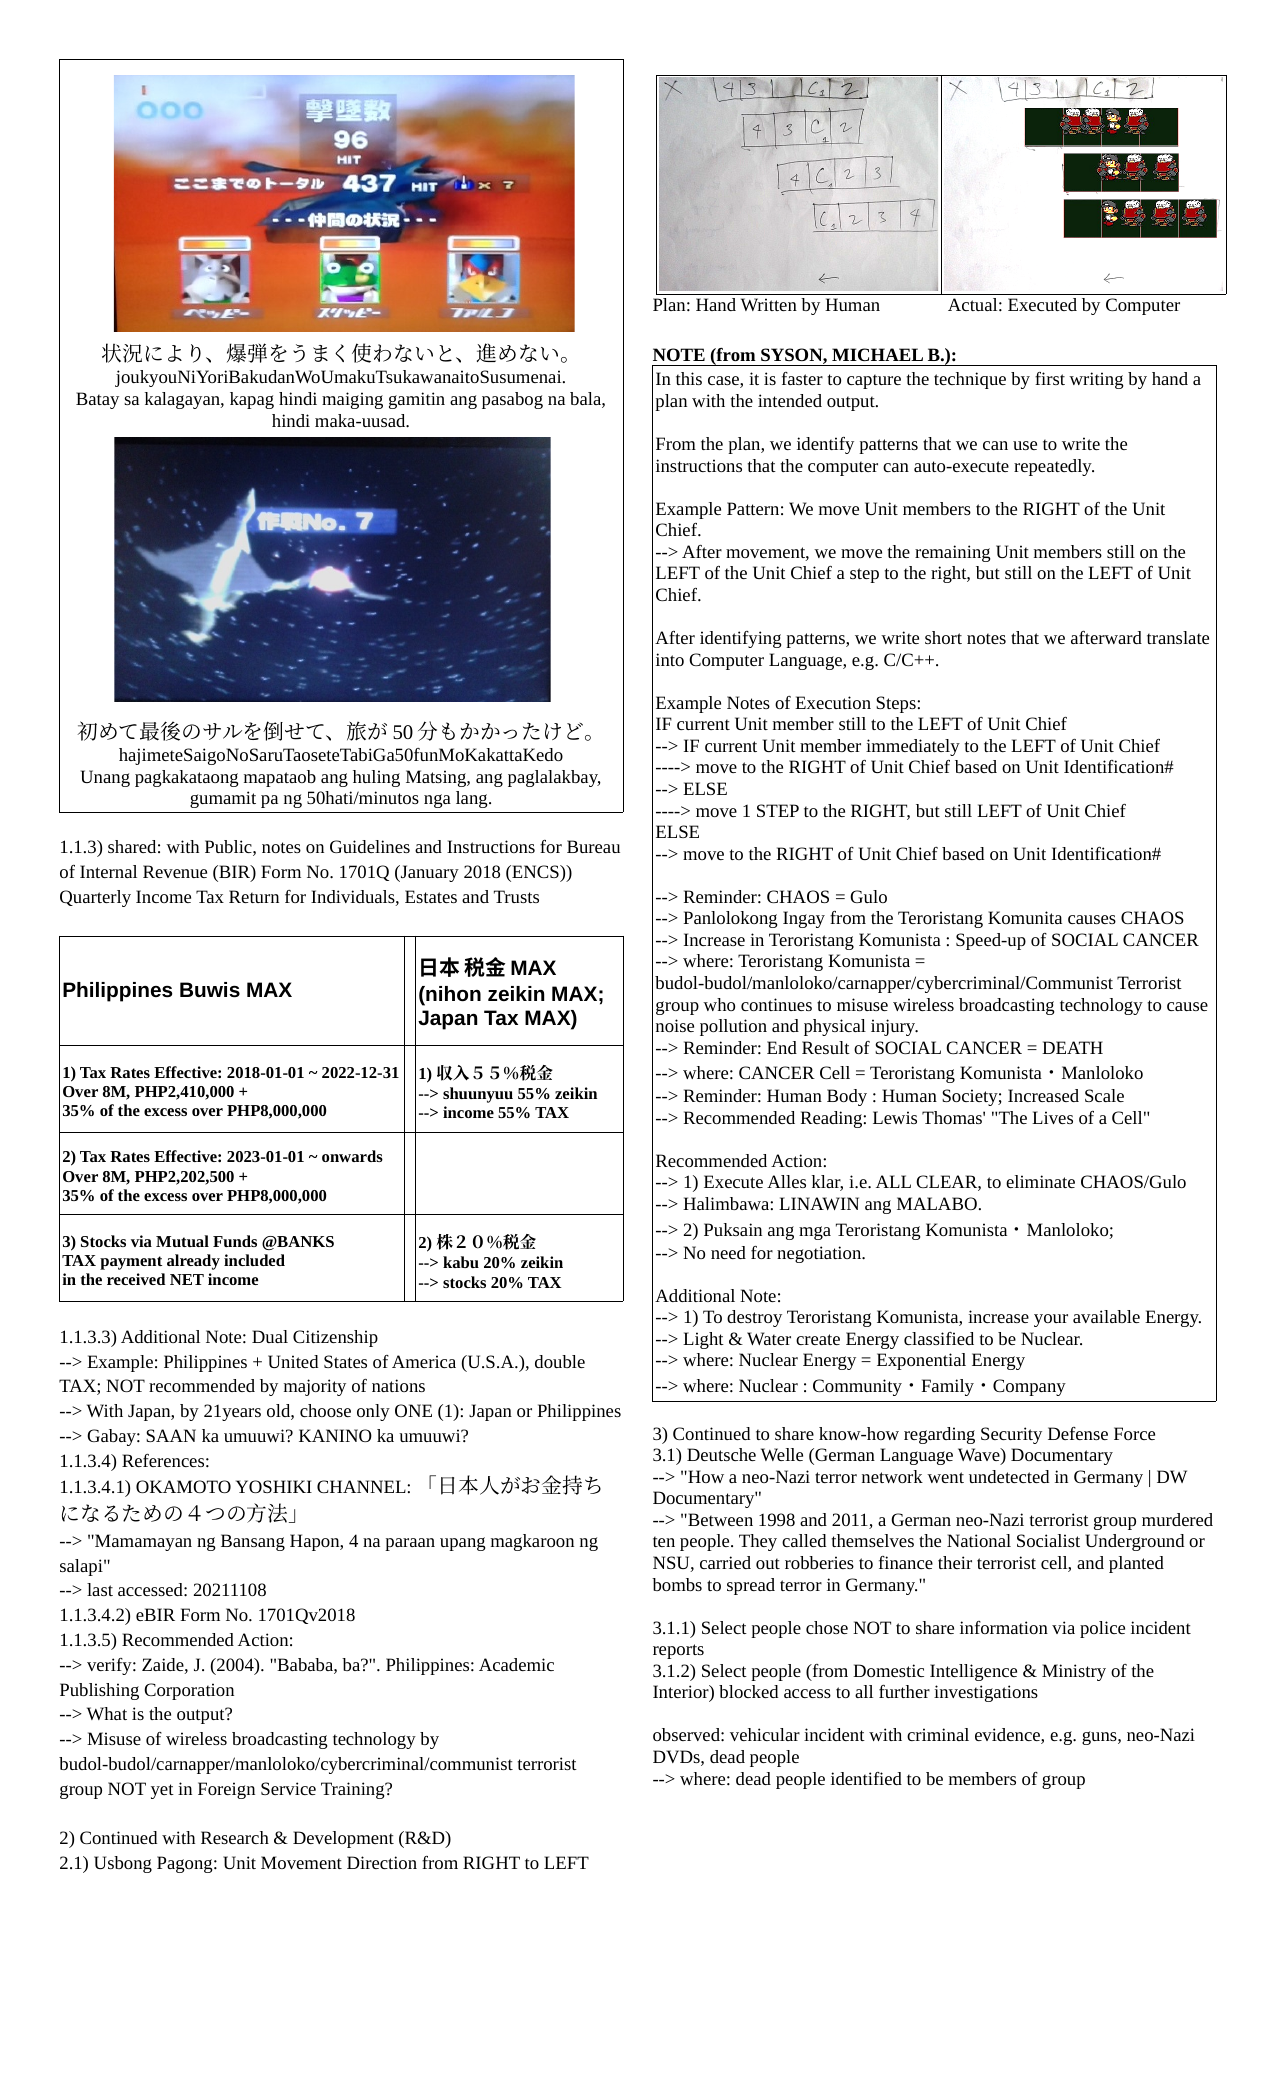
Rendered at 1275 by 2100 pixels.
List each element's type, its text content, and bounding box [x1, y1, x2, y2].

text --> "Between 1998 and 2011, a German neo-Nazi terrorist group murdered ten people. They called themselves the National Socialist Underground or NSU, carried out robberies to finance their terrorist cell, and planted bombs to spread terror in Germany." [652, 1509, 1216, 1595]
table_cell 2) Tax Rates Effective: 2023-01-01 ~ onwards Over 8M, PHP2,202,500 + 35% of the excess over PHP8,000,000 [60, 1133, 404, 1214]
text 2) Continued with Research & Development (R&D) [59, 1827, 623, 1849]
text --> verify: Zaide, J. (2004). "Bababa, ba?". Philippines: Academic Publishing Corporation [59, 1654, 623, 1700]
text 3.1.2) Select people (from Domestic Intelligence & Ministry of the Interior) blocked access to all further investigations [652, 1660, 1216, 1703]
text Plan: Hand Written by Human Actual: Executed by Computer [652, 59, 1216, 316]
text --> Misuse of wireless broadcasting technology by budol-budol/carnapper/manloloko/cybercriminal/communist terrorist group NOT yet in Foreign Service Training? [59, 1728, 623, 1799]
text --> Gabay: SAAN ka umuuwi? KANINO ka umuuwi? [59, 1425, 623, 1446]
text 1.1.3.4.1) OKAMOTO YOSHIKI CHANNEL: 「日本人がお金持ちになるための４つの方法」 [59, 1474, 623, 1526]
table_cell 2) 株２０％税金 --> kabu 20% zeikin --> stocks 20% TAX [416, 1215, 623, 1301]
text 1.1.3.3) Additional Note: Dual Citizenship [59, 1326, 623, 1347]
table_header 日本 税金MAX (nihon zeikin MAX; Japan Tax MAX) [416, 937, 623, 1045]
text --> Example: Philippines + United States of America (U.S.A.), double TAX; NOT recommended by majority of nations [59, 1351, 623, 1397]
picture [113, 75, 575, 332]
table_cell 1) Tax Rates Effective: 2018-01-01 ~ 2022-12-31 Over 8M, PHP2,410,000 + 35% of the excess over PHP8,000,000 [60, 1046, 404, 1132]
table_cell [405, 1133, 415, 1214]
text 1.1.3.4.2) eBIR Form No. 1701Qv2018 [59, 1604, 623, 1626]
text --> With Japan, by 21years old, choose only ONE (1): Japan or Philippines [59, 1400, 623, 1422]
picture [114, 437, 551, 702]
text --> where: dead people identified to be members of group [652, 1767, 1216, 1789]
text --> "How a neo-Nazi terror network went undetected in Germany | DW Documentary" [652, 1466, 1216, 1509]
table_cell [405, 1046, 415, 1132]
text 2.1) Usbong Pagong: Unit Movement Direction from RIGHT to LEFT [59, 1852, 623, 1873]
table_cell [416, 1133, 623, 1214]
text 1.1.3.5) Recommended Action: [59, 1629, 623, 1650]
table_header 状況により、爆弾をうまく使わないと、進めない。 joukyouNiYoriBakudanWoUmakuTsukawanaitoSusumenai. Batay sa kalagayan, kapag hindi maiging gamitin ang pasabog na bala, hindi maka-uusad. 初めて最後のサルを倒せて、旅が50分もかかったけど。 hajimeteSaigoNoSaruTaoseteTabiGa50funMoKakattaKedo Unang pagkakataong mapataob ang huling Matsing, ang paglalakbay, gumamit pa ng 50hati/minutos nga lang. [60, 60, 623, 812]
text --> "Mamamayan ng Bansang Hapon, 4 na paraan upang magkaroon ng salapi" [59, 1530, 623, 1576]
table_header Philippines Buwis MAX [60, 937, 404, 1045]
table_cell 3) Stocks via Mutual Funds @BANKS TAX payment already included in the received NET income [60, 1215, 404, 1301]
text [942, 76, 1226, 294]
table_header [405, 937, 415, 1045]
text 3.1.1) Select people chose NOT to share information via police incident reports [652, 1617, 1216, 1660]
text --> last accessed: 20211108 [59, 1579, 623, 1601]
table_cell 1) 収入５５％税金 --> shuunyuu 55% zeikin --> income 55% TAX [416, 1046, 623, 1132]
text 3.1) Deutsche Welle (German Language Wave) Documentary [652, 1444, 1216, 1466]
text 3) Continued to share know-how regarding Security Defense Force [652, 1422, 1216, 1444]
text NOTE (from SYSON, MICHAEL B.): [652, 344, 1216, 365]
table_header In this case, it is faster to capture the technique by first writing by hand a plan with the intended output. From the plan, we identify patterns that we can use to write the instructions that the computer can auto-execute repeatedly. Example Pattern: We move Unit members to the RIGHT of the Unit Chief. --> After movement, we move the remaining Unit members still on the LEFT of the Unit Chief a step to the right, but still on the LEFT of Unit Chief. After identifying patterns, we write short notes that we afterward translate into Computer Language, e.g. C/C++. Example Notes of Execution Steps: IF current Unit member still to the LEFT of Unit Chief --> IF current Unit member immediately to the LEFT of Unit Chief ----> move to the RIGHT of Unit Chief based on Unit Identification# --> ELSE ----> move 1 STEP to the RIGHT, but still LEFT of Unit Chief ELSE --> move to the RIGHT of Unit Chief based on Unit Identification# --> Reminder: CHAOS = Gulo --> Panlolokong Ingay from the Teroristang Komunita causes CHAOS --> Increase in Teroristang Komunista : Speed-up of SOCIAL CANCER --> where: Teroristang Komunista = budol-budol/manloloko/carnapper/cybercriminal/Communist Terrorist group who continues to misuse wireless broadcasting technology to cause noise pollution and physical injury. --> Reminder: End Result of SOCIAL CANCER = DEATH --> where: CANCER Cell = Teroristang Komunista・Manloloko --> Reminder: Human Body : Human Society; Increased Scale --> Recommended Reading: Lewis Thomas' "The Lives of a Cell" Recommended Action: --> 1) Execute Alles klar, i.e. ALL CLEAR, to eliminate CHAOS/Gulo --> Halimbawa: LINAWIN ang MALABO. --> 2) Puksain ang mga Teroristang Komunista・Manloloko; --> No need for negotiation. Additional Note: --> 1) To destroy Teroristang Komunista, increase your available Energy. --> Light & Water create Energy classified to be Nuclear. --> where: Nuclear Energy = Exponential Energy --> where: Nuclear : Community・Family・Company [653, 366, 1216, 1401]
text --> What is the output? [59, 1703, 623, 1725]
text 1.1.3.4) References: [59, 1450, 623, 1471]
table_cell [405, 1215, 415, 1301]
text observed: vehicular incident with criminal evidence, e.g. guns, neo-Nazi DVDs, dead people [652, 1724, 1216, 1767]
text 1.1.3) shared: with Public, notes on Guidelines and Instructions for Bureau of Internal Revenue (BIR) Form No. 1701Q (January 2018 (ENCS)) Quarterly Income Tax Return for Individuals, Estates and Trusts [59, 836, 623, 908]
